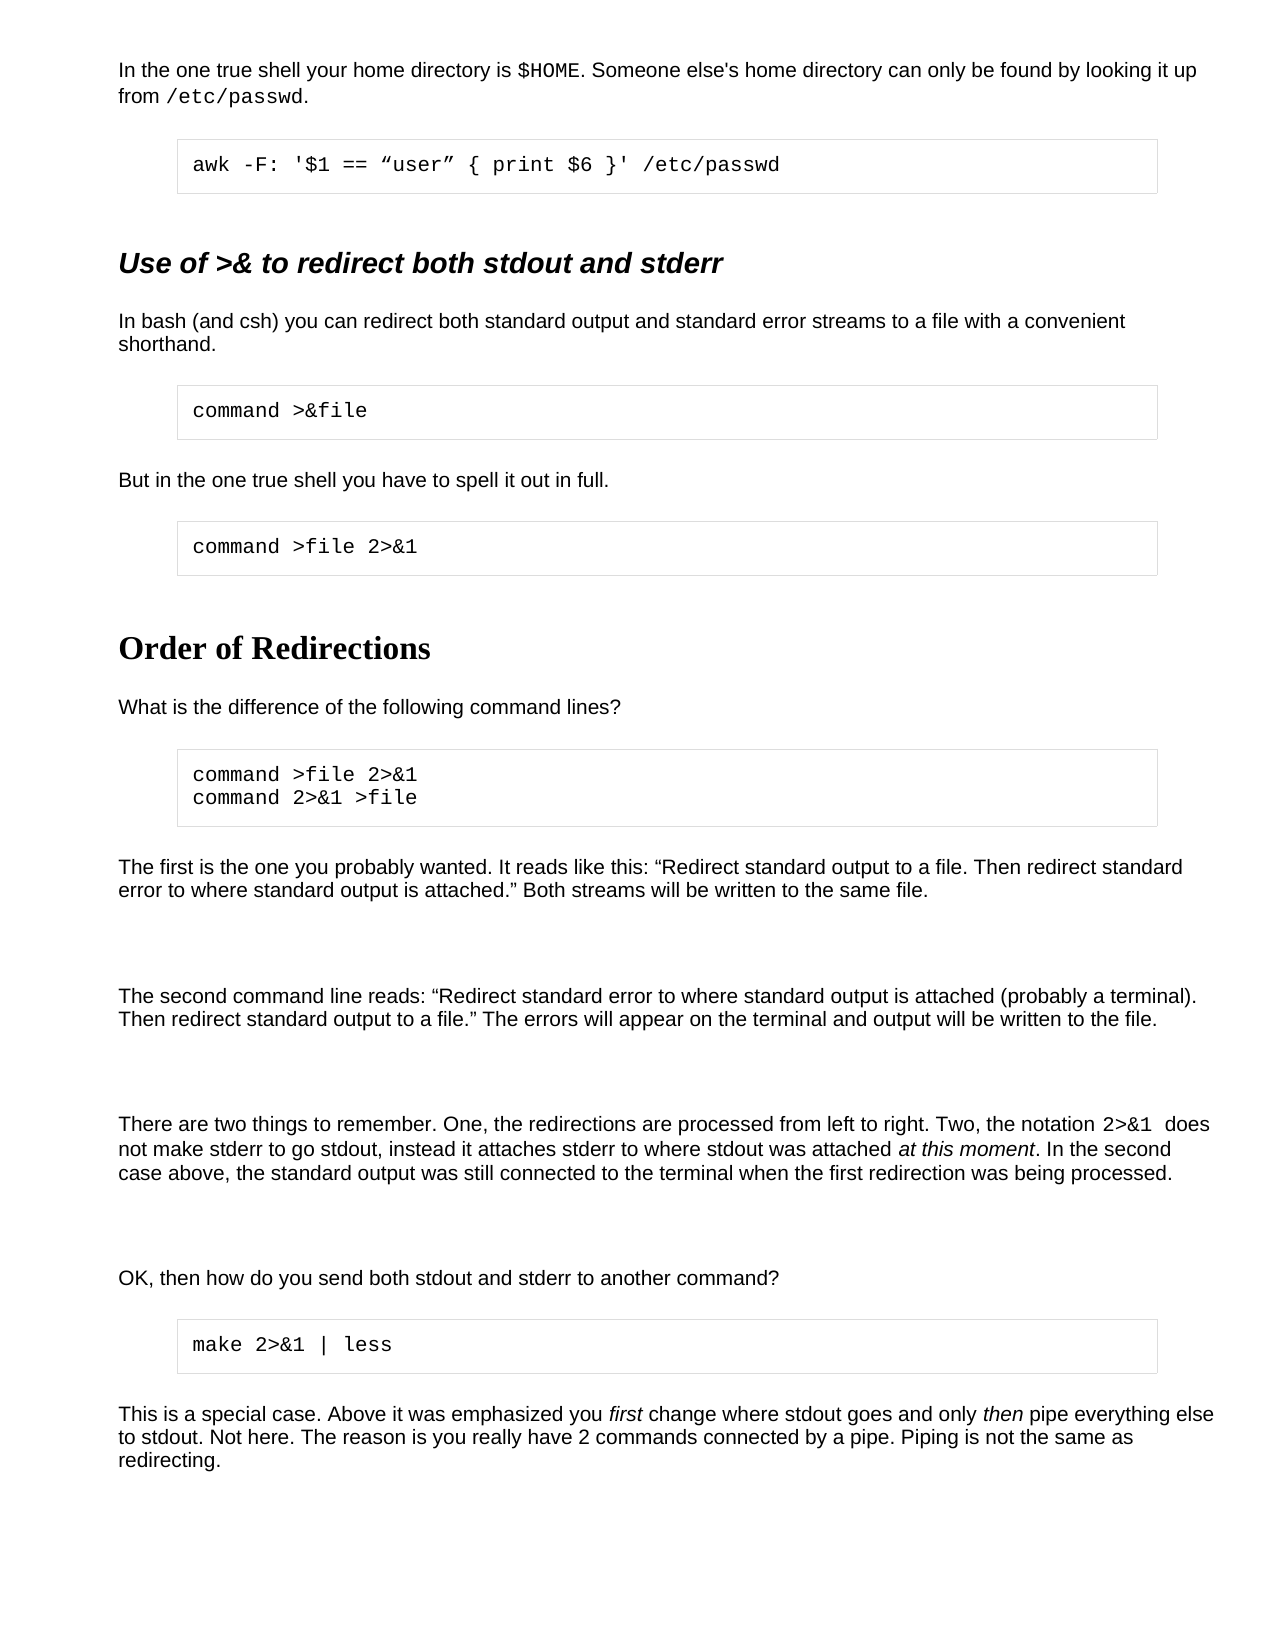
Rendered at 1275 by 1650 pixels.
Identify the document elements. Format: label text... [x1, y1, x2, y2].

text The first is the one you probably wanted. It reads like this: “Redirect standard output to a file. Then redirect standard error to where standard output is attached.” Both streams will be written to the same file. [118, 856, 1216, 902]
text The second command line reads: “Redirect standard error to where standard output is attached (probably a terminal). Then redirect standard output to a file.” The errors will appear on the terminal and output will be written to the file. [118, 984, 1216, 1031]
text There are two things to remember. One, the redirections are processed from left to right. Two, the notation 2>&1 does not make stderr to go stdout, instead it attaches stderr to where stdout was attached at this moment. In the second case above, the standard output was still connected to the terminal when the first redirection was being processed. [118, 1113, 1216, 1184]
subtitle Use of >& to redirect both stdout and stderr [118, 247, 1216, 280]
text OK, then how do you send both stdout and stderr to another command? [118, 1267, 1216, 1290]
text command >&file [178, 386, 1157, 439]
text But in the one true shell you have to spell it out in full. [118, 468, 1216, 492]
text In the one true shell your home directory is $HOME. Someone else's home directory can only be found by looking it up from /etc/passwd. [118, 59, 1216, 109]
text awk -F: '$1 == “user” { print $6 }' /etc/passwd [178, 140, 1157, 193]
text This is a special case. Above it was emphasized you first change where stdout goes and only then pipe everything else to stdout. Not here. The reason is you really have 2 commands connected by a pipe. Piping is not the same as redirecting. [118, 1403, 1216, 1472]
text What is the difference of the following command lines? [118, 696, 1216, 719]
text make 2>&1 | less [178, 1320, 1157, 1373]
subtitle Order of Redirections [118, 629, 1216, 666]
text command 2>&1 >file [178, 772, 1157, 826]
text command >file 2>&1 [178, 750, 1157, 772]
text command >file 2>&1 [178, 522, 1157, 575]
text In bash (and csh) you can redirect both standard output and standard error streams to a file with a convenient shorthand. [118, 309, 1216, 356]
